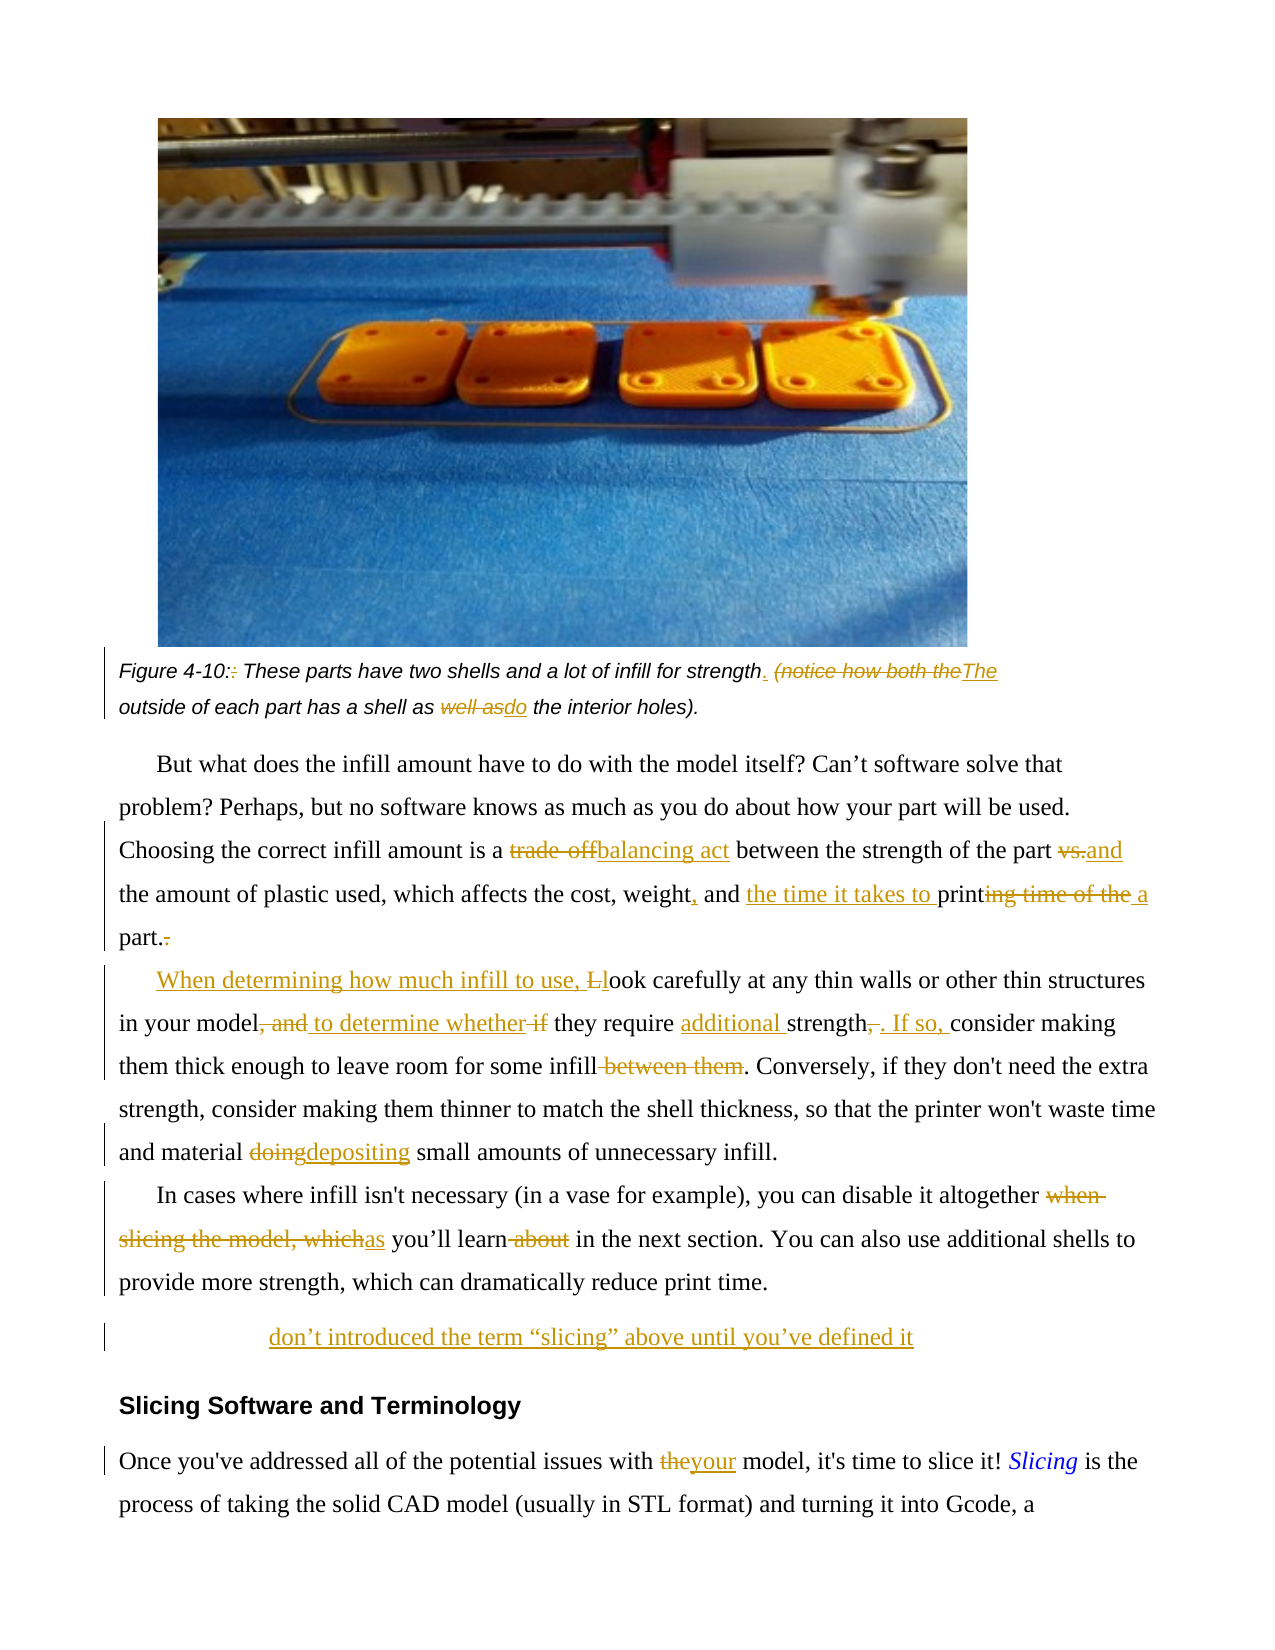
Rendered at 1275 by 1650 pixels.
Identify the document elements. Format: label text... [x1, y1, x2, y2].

text don’t introduced the term “slicing” above until you’ve defined it [268, 1322, 1006, 1351]
picture [157, 118, 968, 647]
text Once you've addressed all of the potential issues with your model, it's time to slice it! Slicing is the process of taking the solid CAD model (usually in STL format) and turning it into Gcode, a programming language your printer understands. Once converted to Gcode the file changes from something that describes what your model will look like into a series of motions that the printer must make in order to create your model. This process is called slicing because it takes the solid object and cuts it into the individual layers that the printer will lay down one at a time. [118, 1446, 1156, 1518]
text Slicing Software and Terminology [118, 1391, 1156, 1419]
text When determining how much infill to use, look carefully at any thin walls or other thin structures in your model to determine whether they require additional strength. If so, consider making them thick enough to leave room for some infill. Conversely, if they don't need the extra strength, consider making them thinner to match the shell thickness, so that the printer won't waste time and material depositing small amounts of unnecessary infill. [118, 965, 1156, 1166]
text But what does the infill amount have to do with the model itself? Can’t software solve that problem? Perhaps, but no software knows as much as you do about how your part will be used. Choosing the correct infill amount is a balancing act between the strength of the part and the amount of plastic used, which affects the cost, weight, and the time it takes to print a part. [118, 749, 1156, 951]
text Figure 4-10: These parts have two shells and a lot of infill for strength. The outside of each part has a shell as do the interior holes). [118, 118, 1006, 719]
text In cases where infill isn't necessary (in a vase for example), you can disable it altogether as you’ll learn in the next section. You can also use additional shells to provide more strength, which can dramatically reduce print time. [118, 1181, 1156, 1296]
